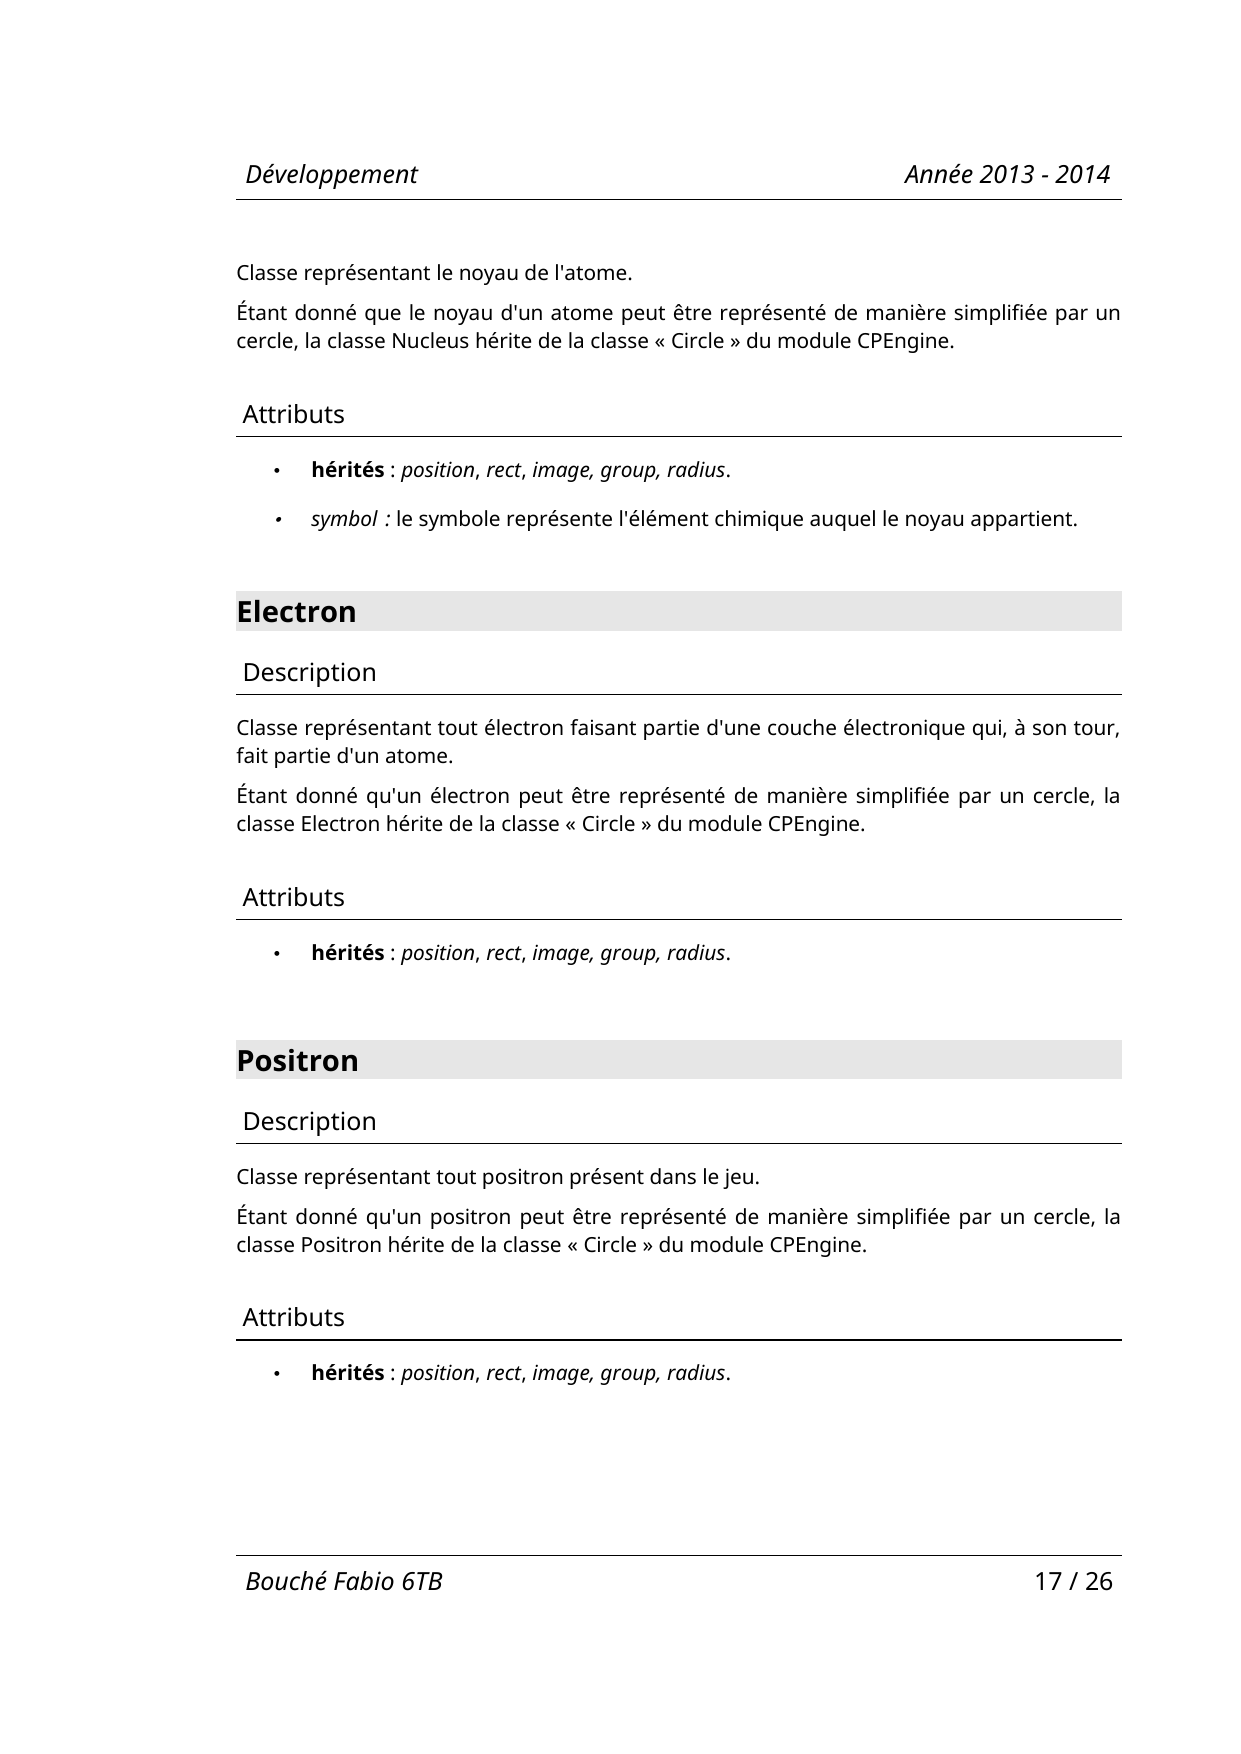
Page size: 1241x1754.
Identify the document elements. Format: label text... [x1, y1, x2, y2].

text Classe représentant tout électron faisant partie d'une couche électronique qui, à son tour, fait partie d'un atome. [236, 713, 1122, 769]
text Étant donné que le noyau d'un atome peut être représenté de manière simplifiée par un cercle, la classe Nucleus hérite de la classe « Circle » du module CPEngine. [236, 298, 1122, 355]
text Attributs [236, 1294, 1122, 1339]
text Attributs [236, 390, 1122, 436]
subtitle Electron [236, 591, 1122, 631]
text Description [236, 648, 1122, 694]
text Étant donné qu'un électron peut être représenté de manière simplifiée par un cercle, la classe Electron hérite de la classe « Circle » du module CPEngine. [236, 781, 1122, 838]
list hérités : position, rect, image, group, radius. [274, 455, 1122, 483]
text Étant donné qu'un positron peut être représenté de manière simplifiée par un cercle, la classe Positron hérite de la classe « Circle » du module CPEngine. [236, 1202, 1122, 1258]
text Description [236, 1097, 1122, 1143]
subtitle Positron [236, 1040, 1122, 1079]
text Classe représentant le noyau de l'atome. [236, 258, 1122, 287]
list hérités : position, rect, image, group, radius. [274, 938, 1122, 966]
list hérités : position, rect, image, group, radius. [274, 1358, 1122, 1386]
list symbol : le symbole représente l'élément chimique auquel le noyau appartient. [274, 504, 1122, 532]
text Attributs [236, 873, 1122, 919]
text Classe représentant tout positron présent dans le jeu. [236, 1162, 1122, 1190]
